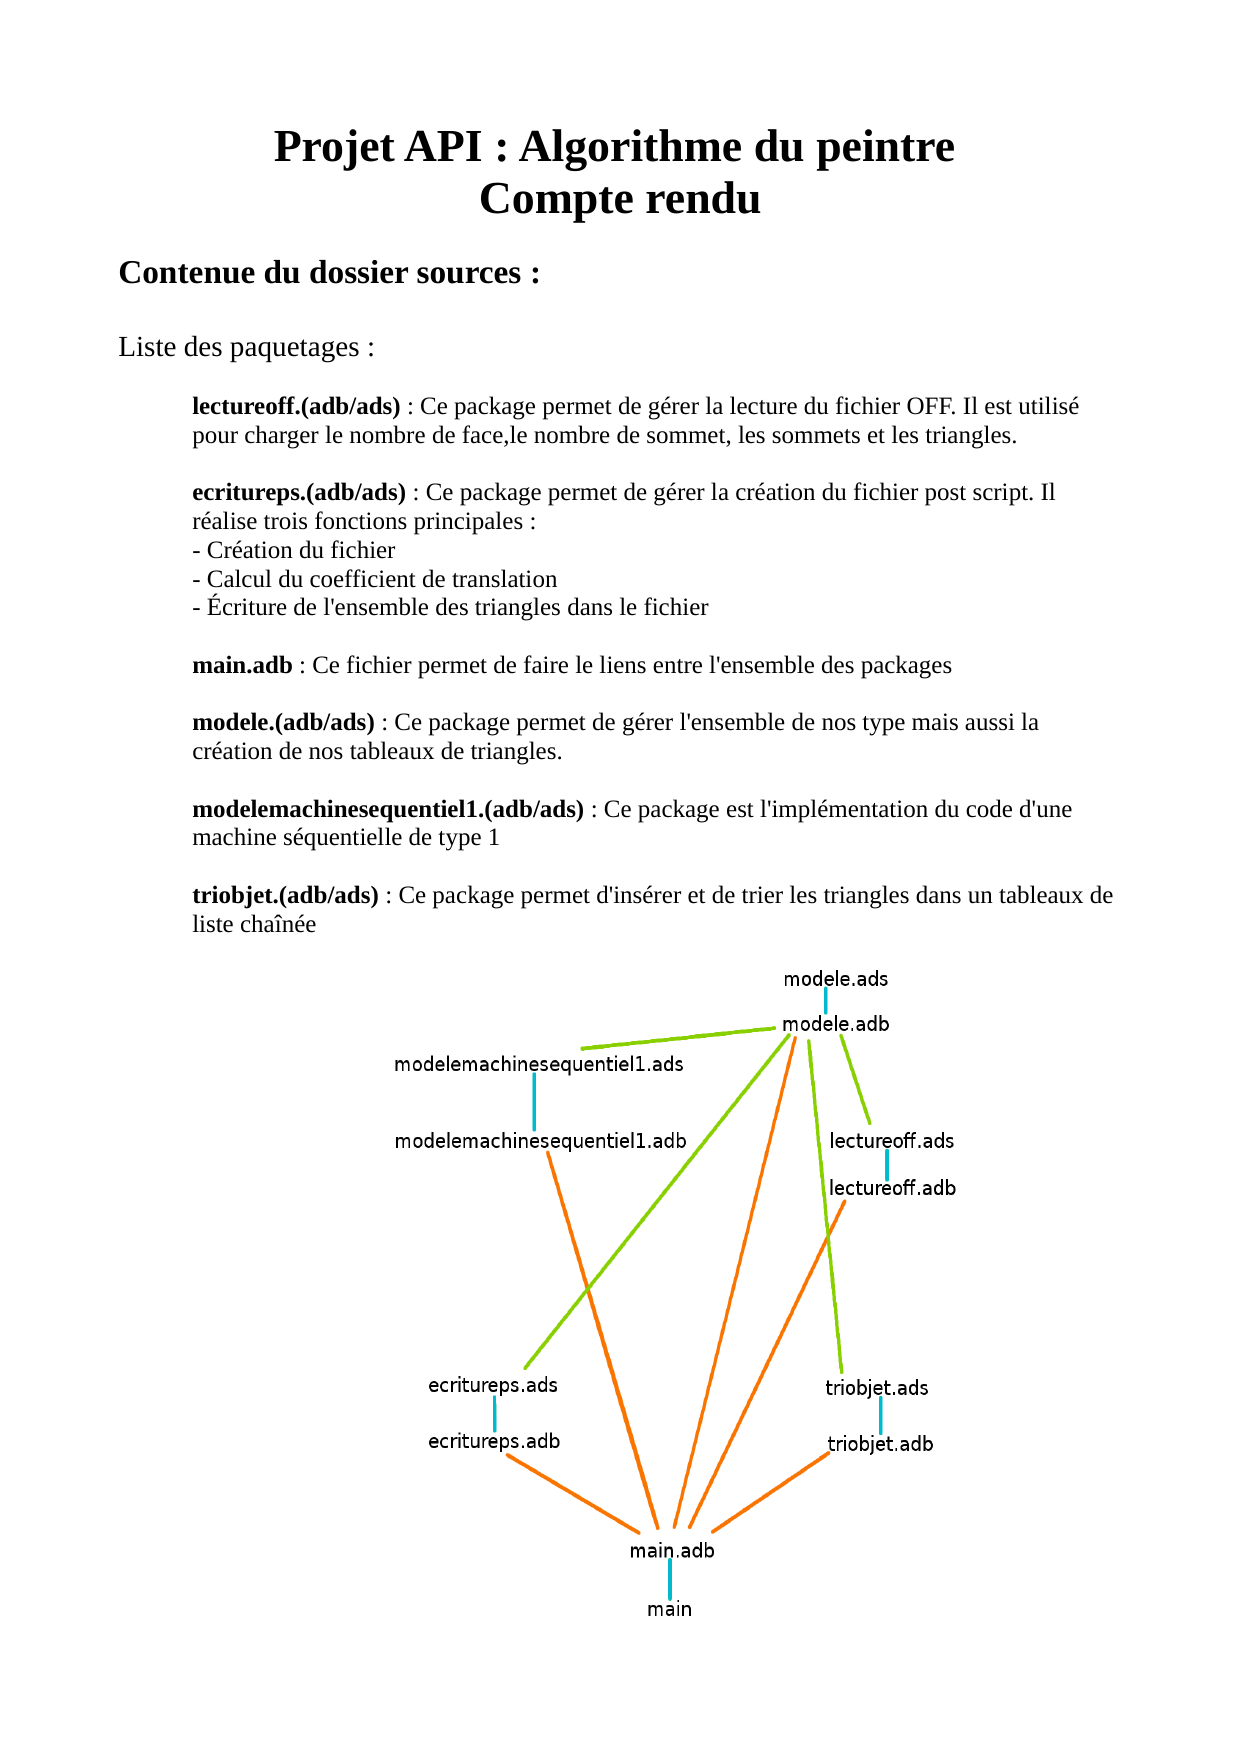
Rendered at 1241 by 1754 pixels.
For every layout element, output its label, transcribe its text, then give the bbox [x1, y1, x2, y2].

text - Calcul du coefficient de translation [192, 564, 1122, 592]
text Liste des paquetages : [118, 329, 1122, 362]
text modelemachinesequentiel1.(adb/ads) : Ce package est l'implémentation du code d'une machine séquentielle de type 1 [192, 794, 1122, 851]
text Contenue du dossier sources : [118, 252, 1122, 291]
text Compte rendu [118, 171, 1122, 223]
text Projet API : Algorithme du peintre [118, 118, 1122, 171]
picture [377, 943, 988, 1627]
text main.adb : Ce fichier permet de faire le liens entre l'ensemble des packages [192, 650, 1122, 679]
text - Écriture de l'ensemble des triangles dans le fichier [192, 592, 1122, 621]
text - Création du fichier [192, 535, 1122, 564]
text triobjet.(adb/ads) : Ce package permet d'insérer et de trier les triangles dans un tableaux de liste chaînée [192, 880, 1122, 937]
text modele.(adb/ads) : Ce package permet de gérer l'ensemble de nos type mais aussi la création de nos tableaux de triangles. [192, 707, 1122, 765]
text lectureoff.(adb/ads) : Ce package permet de gérer la lecture du fichier OFF. Il est utilisé pour charger le nombre de face,le nombre de sommet, les sommets et les triangles. [192, 391, 1122, 449]
text ecritureps.(adb/ads) : Ce package permet de gérer la création du fichier post script. Il réalise trois fonctions principales : [192, 477, 1122, 535]
